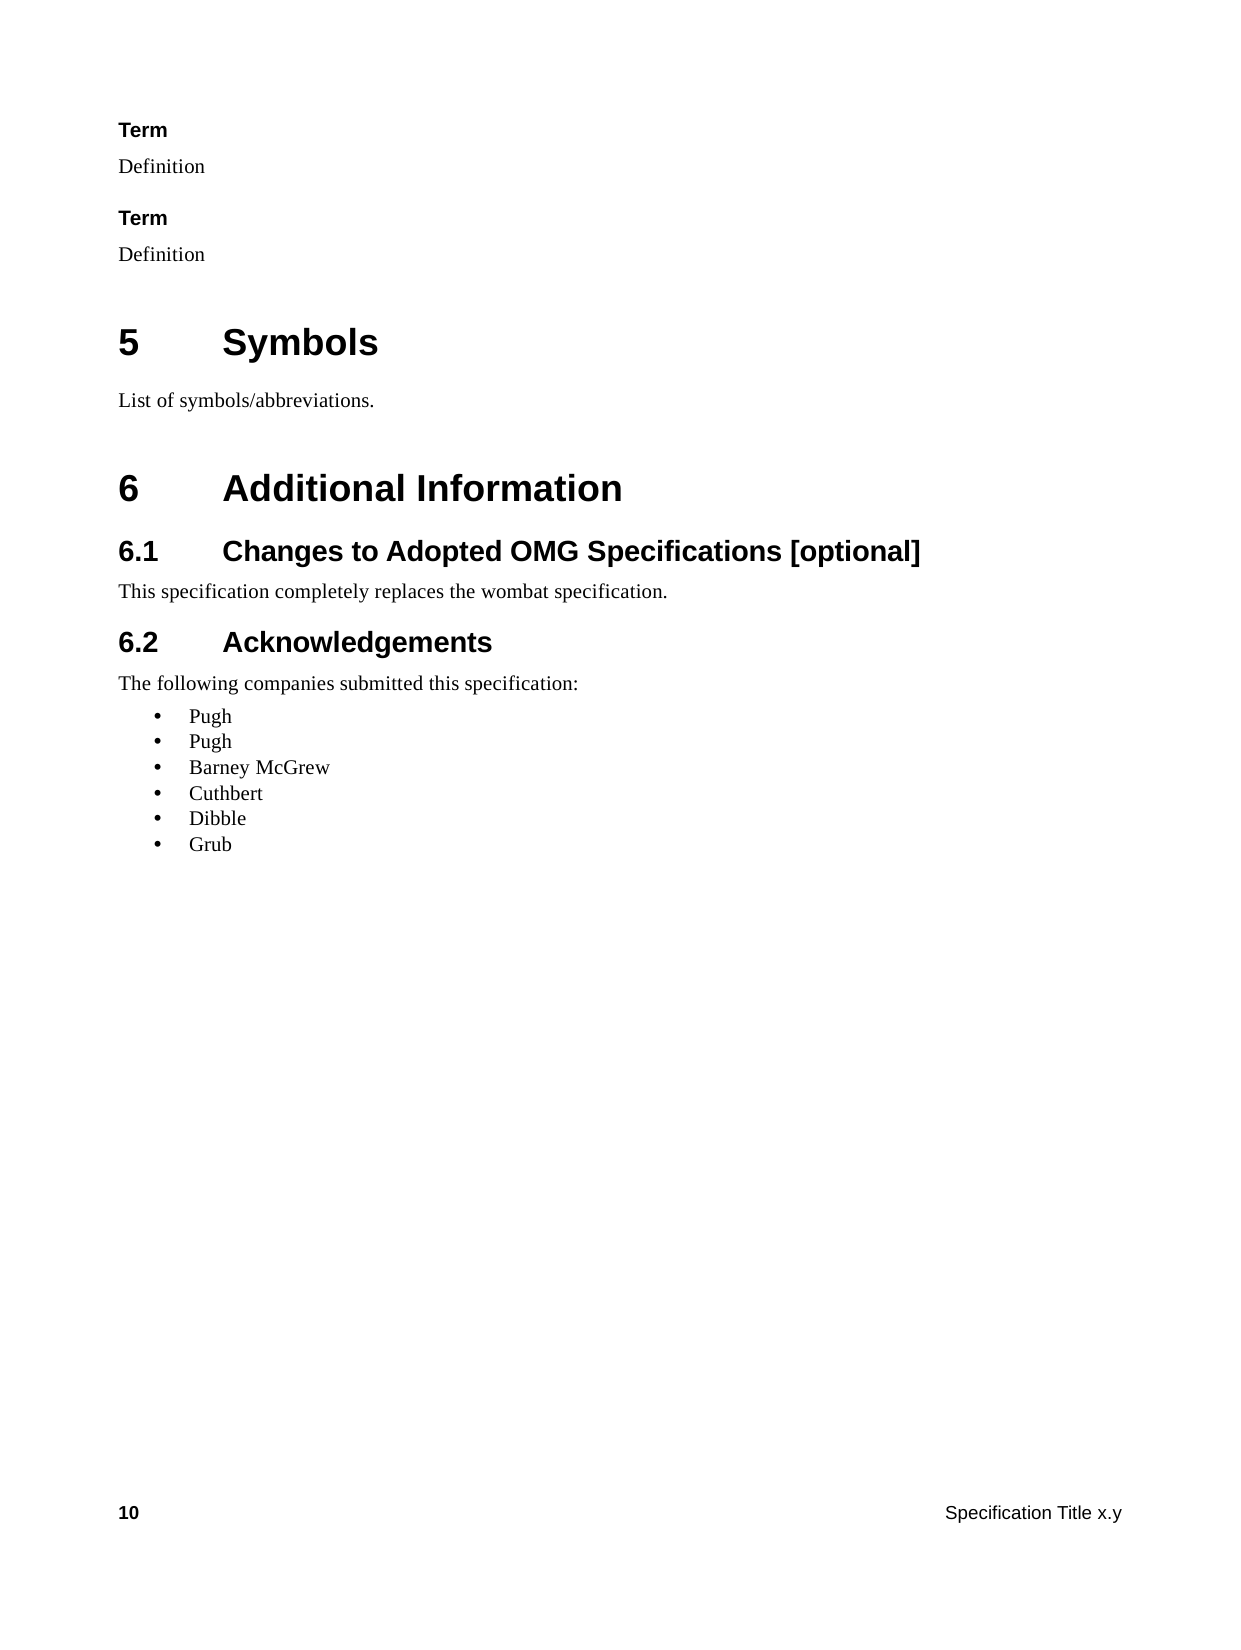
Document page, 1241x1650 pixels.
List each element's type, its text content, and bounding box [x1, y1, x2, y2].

text This specification completely replaces the wombat specification. [118, 579, 1122, 603]
text Term [118, 206, 1122, 230]
list Grub [153, 830, 1122, 856]
text Definition [118, 242, 1122, 266]
text Term [118, 118, 1122, 142]
list Pugh [153, 728, 1122, 754]
text Definition [118, 154, 1122, 178]
text The following companies submitted this specification: [118, 670, 1122, 694]
list Cuthbert [153, 779, 1122, 805]
subtitle Changes to Adopted OMG Specifications [optional] [118, 533, 1122, 567]
subtitle Acknowledgements [118, 625, 1122, 658]
list Pugh [153, 703, 1122, 728]
text List of symbols/abbreviations. [118, 388, 1122, 412]
list Dibble [153, 805, 1122, 830]
list Barney McGrew [153, 754, 1122, 779]
subtitle Symbols [118, 321, 1122, 364]
subtitle Additional Information [118, 467, 1122, 510]
